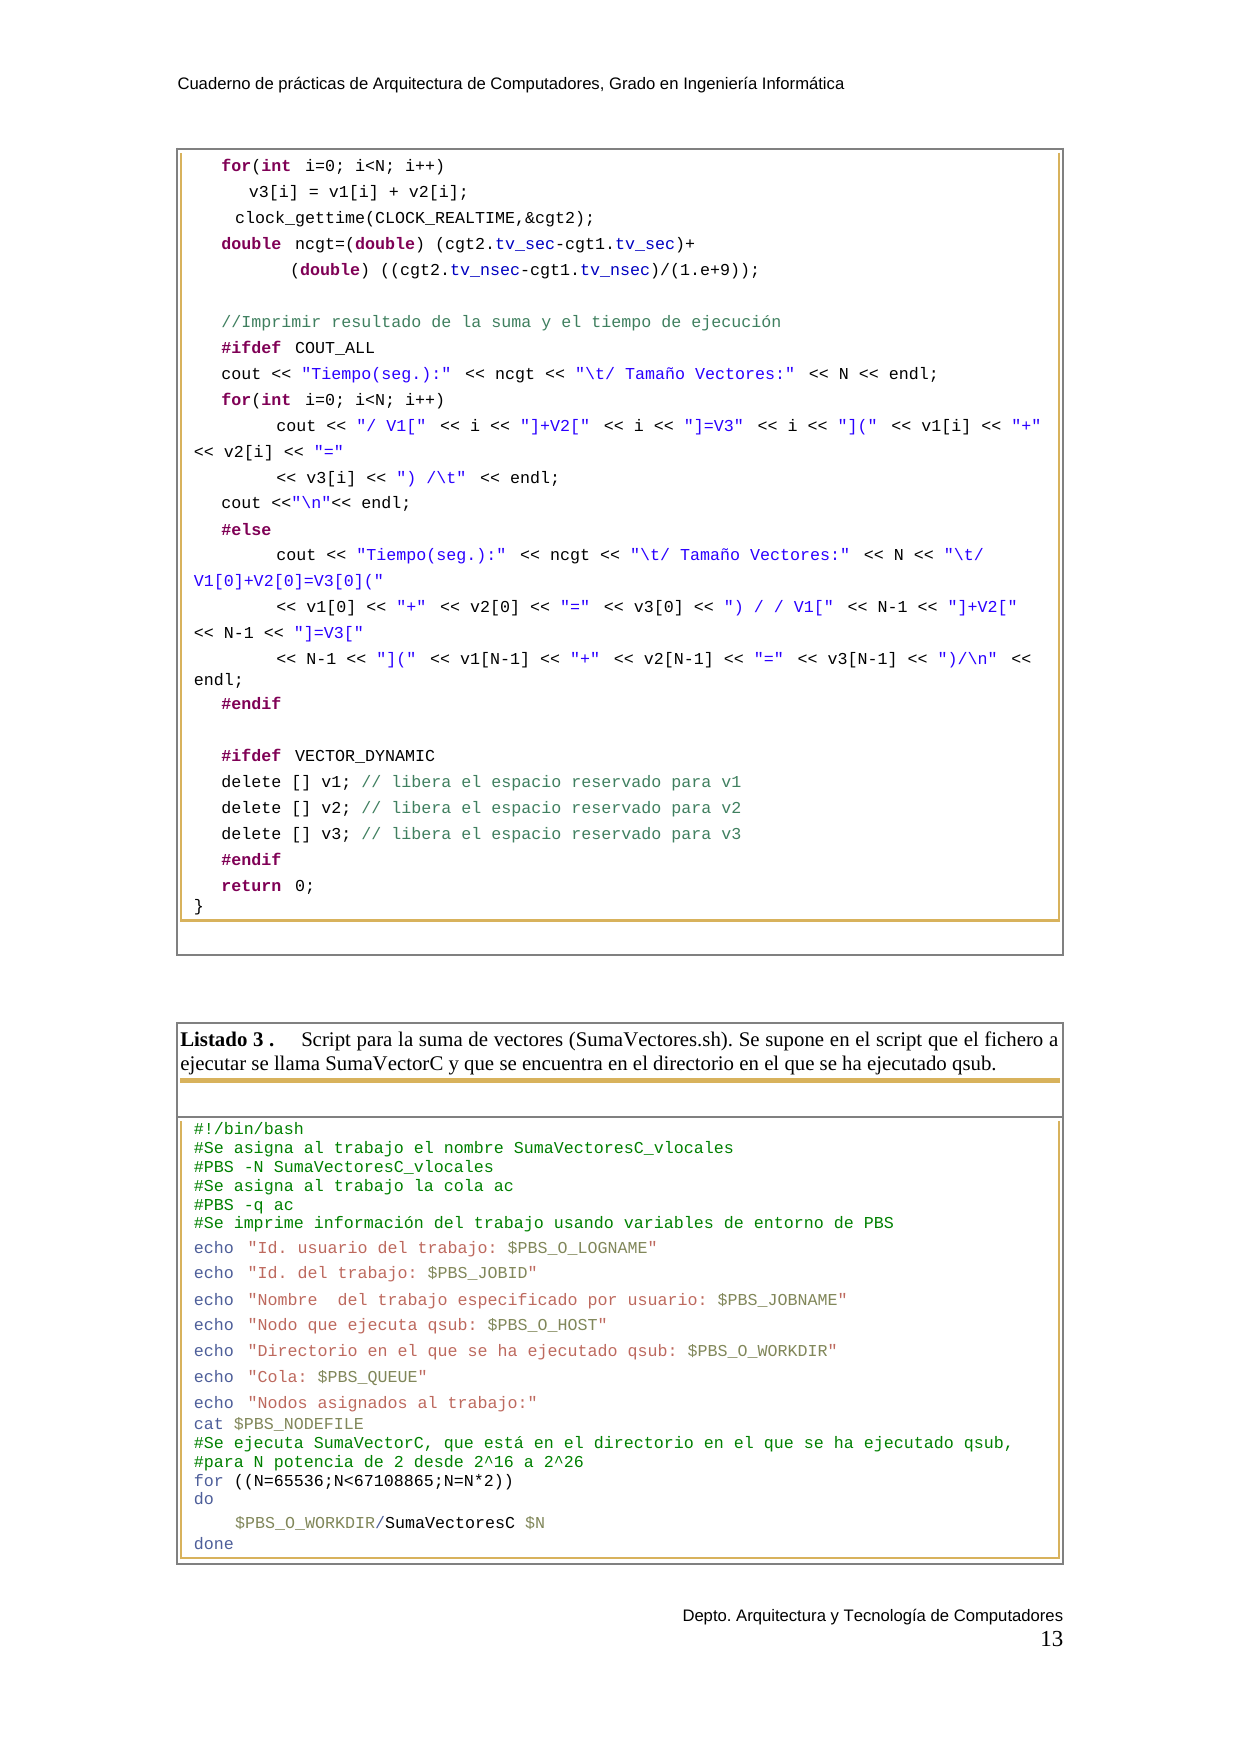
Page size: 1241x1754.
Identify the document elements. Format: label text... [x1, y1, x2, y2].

table_header Listado 3 . Script para la suma de vectores (SumaVectores.sh). Se supone en el script que el fichero a ejecutar se llama SumaVectorC y que se encuentra en el directorio en el que se ha ejecutado qsub. [178, 1024, 1062, 1116]
table_cell for(int i=0; i<N; i++) v3[i] = v1[i] + v2[i]; clock_gettime(CLOCK_REALTIME,&cgt2); double ncgt=(double) (cgt2.tv_sec-cgt1.tv_sec)+ (double) ((cgt2.tv_nsec-cgt1.tv_nsec)/(1.e+9)); //Imprimir resultado de la suma y el tiempo de ejecución #ifdef COUT_ALL cout << "Tiempo(seg.):" << ncgt << "\t/ Tamaño Vectores:" << N << endl; for(int i=0; i<N; i++) cout << "/ V1[" << i << "]+V2[" << i << "]=V3" << i << "](" << v1[i] << "+" << v2[i] << "=" << v3[i] << ") /\t" << endl; cout <<"\n"<< endl; #else cout << "Tiempo(seg.):" << ncgt << "\t/ Tamaño Vectores:" << N << "\t/ V1[0]+V2[0]=V3[0](" << v1[0] << "+" << v2[0] << "=" << v3[0] << ") / / V1[" << N-1 << "]+V2[" << N-1 << "]=V3[" << N-1 << "](" << v1[N-1] << "+" << v2[N-1] << "=" << v3[N-1] << ")/\n" << endl; #endif #ifdef VECTOR_DYNAMIC delete [] v1; // libera el espacio reservado para v1 delete [] v2; // libera el espacio reservado para v2 delete [] v3; // libera el espacio reservado para v3 #endif return 0; } [178, 150, 1062, 954]
table_cell #!/bin/bash #Se asigna al trabajo el nombre SumaVectoresC_vlocales #PBS -N SumaVectoresC_vlocales #Se asigna al trabajo la cola ac #PBS -q ac #Se imprime información del trabajo usando variables de entorno de PBS echo "Id. usuario del trabajo: $PBS_O_LOGNAME" echo "Id. del trabajo: $PBS_JOBID" echo "Nombre del trabajo especificado por usuario: $PBS_JOBNAME" echo "Nodo que ejecuta qsub: $PBS_O_HOST" echo "Directorio en el que se ha ejecutado qsub: $PBS_O_WORKDIR" echo "Cola: $PBS_QUEUE" echo "Nodos asignados al trabajo:" cat $PBS_NODEFILE #Se ejecuta SumaVectorC, que está en el directorio en el que se ha ejecutado qsub, #para N potencia de 2 desde 2^16 a 2^26 for ((N=65536;N<67108865;N=N*2)) do $PBS_O_WORKDIR/SumaVectoresC $N done [178, 1118, 1062, 1562]
